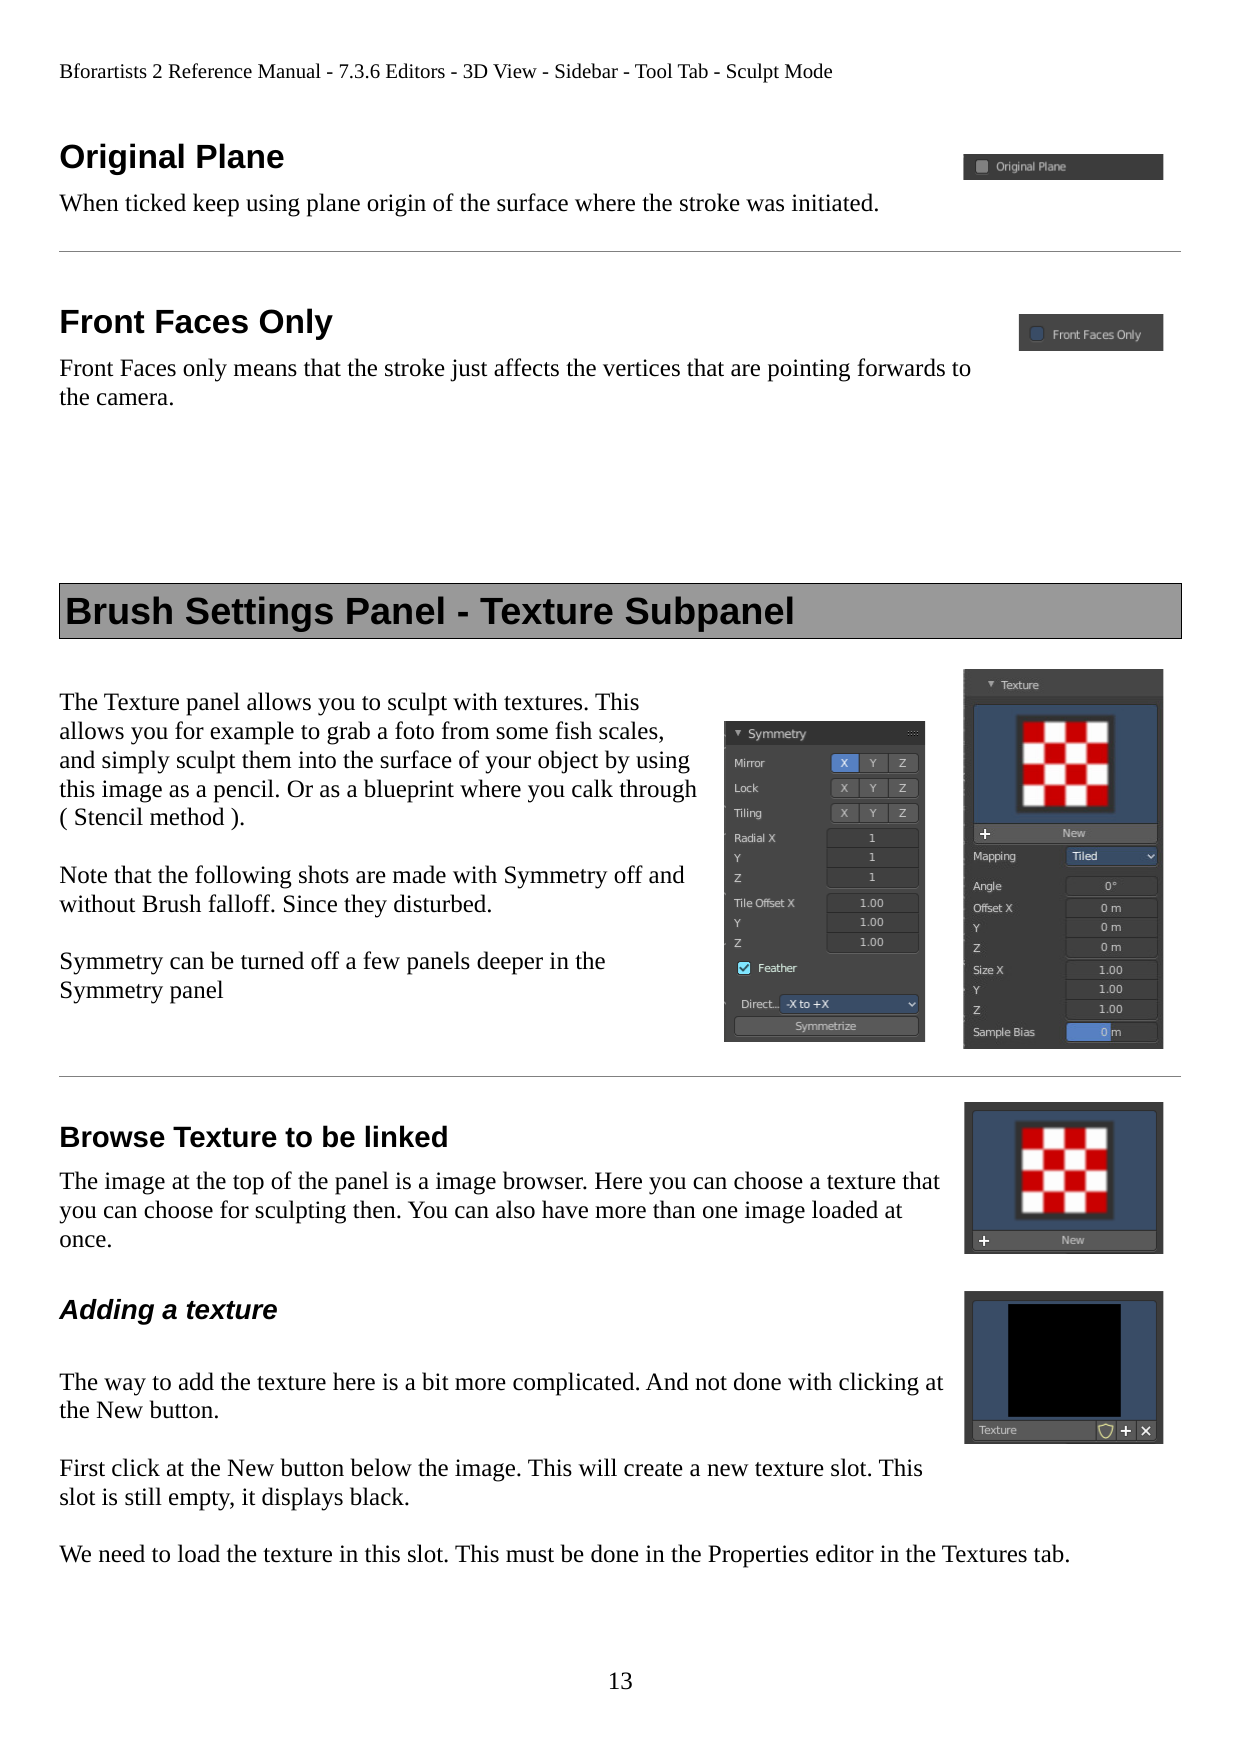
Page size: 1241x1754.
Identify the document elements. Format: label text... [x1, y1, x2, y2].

text Front Faces only means that the stroke just affects the vertices that are pointing forwards to the camera. [59, 353, 1181, 411]
picture [964, 1102, 1164, 1254]
text Note that the following shots are made with Symmetry off and without Brush falloff. Since they disturbed. [59, 860, 724, 917]
subtitle Adding a texture [59, 1294, 964, 1326]
text The way to add the texture here is a bit more complicated. And not done with clicking at the New button. [59, 1367, 964, 1424]
subtitle Browse Texture to be linked [59, 1120, 964, 1154]
text Symmetry can be turned off a few panels deeper in the Symmetry panel [59, 946, 724, 1004]
table_header Brush Settings Panel - Texture Subpanel [60, 584, 1181, 638]
subtitle Front Faces Only [59, 302, 1181, 341]
subtitle Original Plane [59, 137, 1181, 175]
picture [724, 721, 926, 1042]
picture [1018, 314, 1164, 351]
text When ticked keep using plane origin of the surface where the stroke was initiated. [59, 188, 1181, 217]
text The image at the top of the panel is a image browser. Here you can choose a texture that you can choose for sculpting then. You can also have more than one image loaded at once. [59, 1166, 964, 1252]
text We need to load the texture in this slot. This must be done in the Properties editor in the Textures tab. [59, 1539, 1181, 1568]
text [926, 860, 963, 917]
subtitle [1164, 1294, 1181, 1326]
text The Texture panel allows you to sculpt with textures. This allows you for example to grab a foto from some fish scales, and simply sculpt them into the surface of your object by using this image as a pencil. Or as a blueprint where you calk through ( Stencil method ). [59, 687, 963, 831]
subtitle [1164, 1120, 1181, 1154]
picture [964, 1291, 1164, 1444]
text First click at the New button below the image. This will create a new texture slot. This slot is still empty, it displays black. [59, 1453, 1181, 1511]
picture [963, 669, 1164, 1049]
picture [963, 154, 1164, 180]
text [926, 946, 963, 1004]
